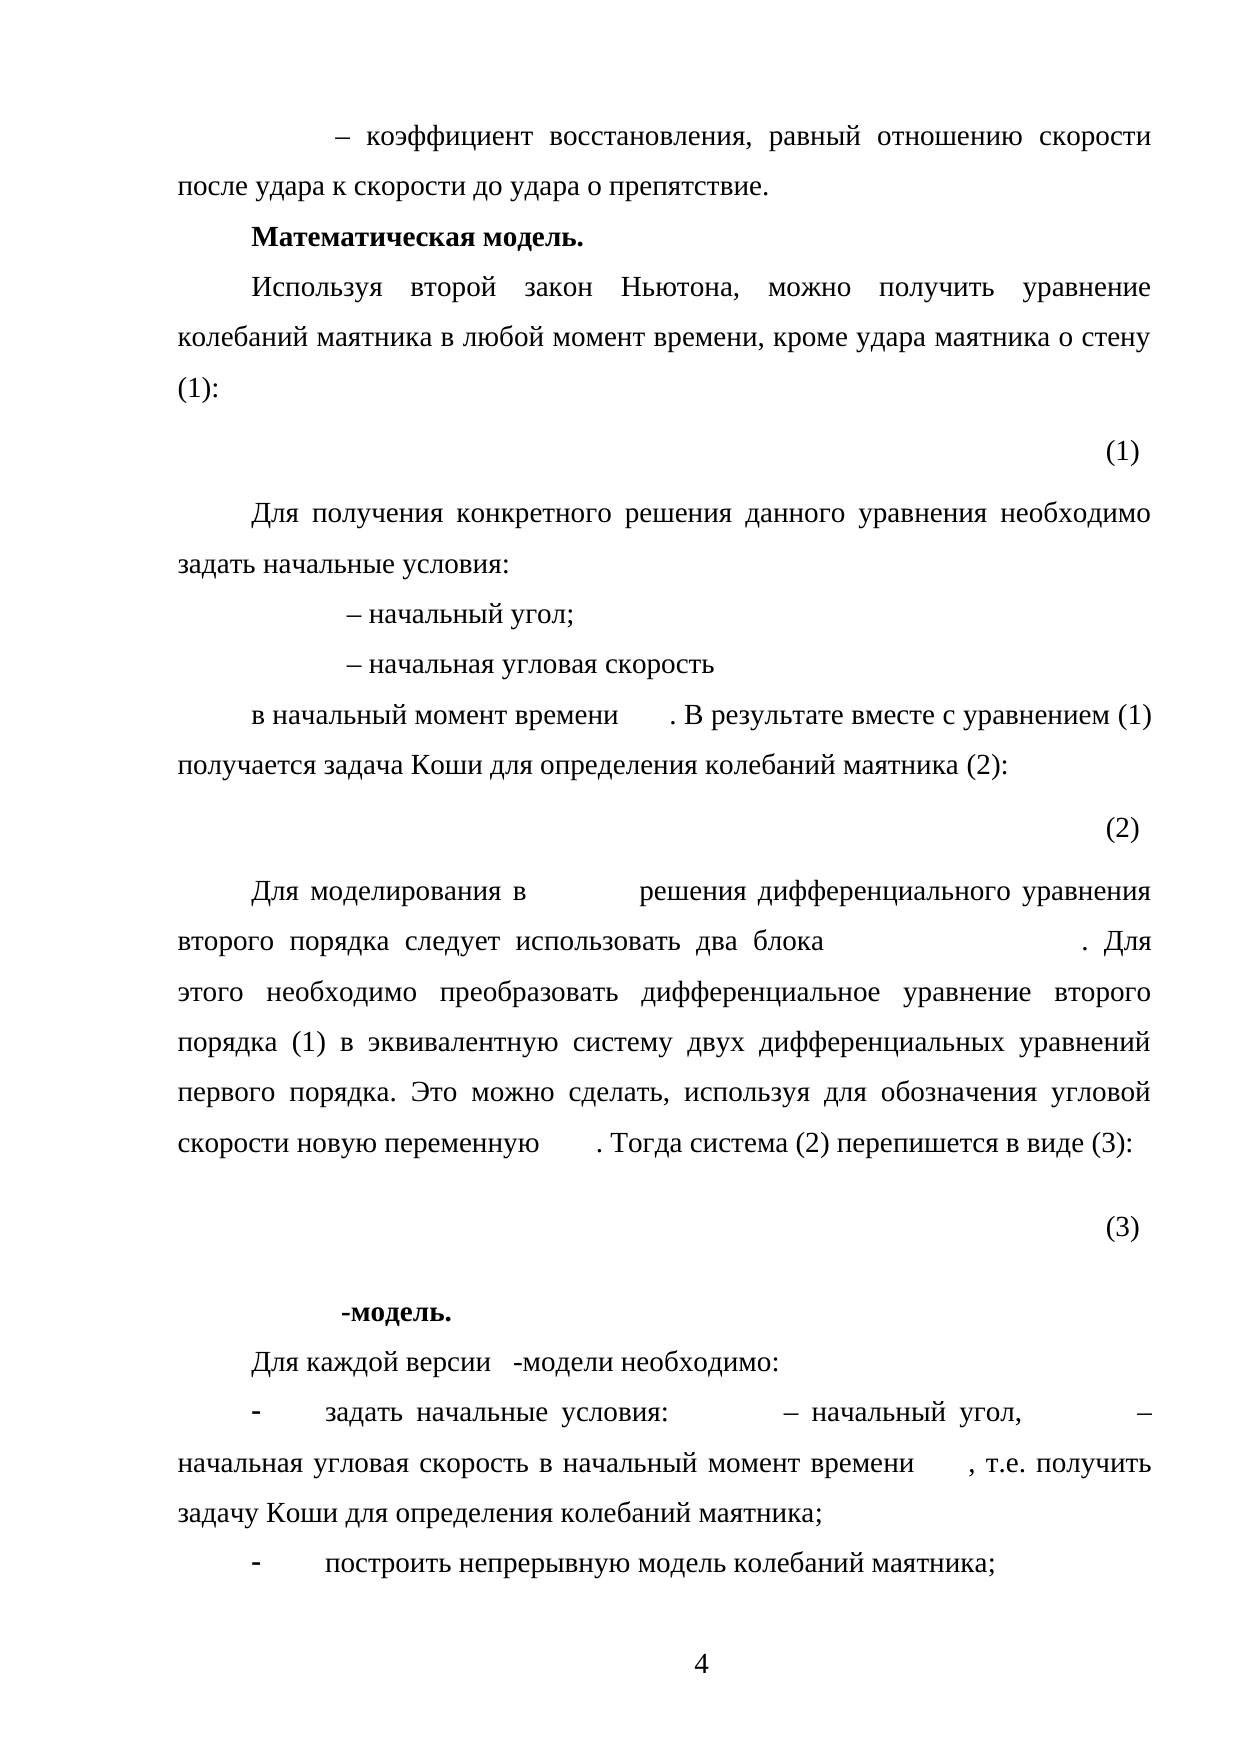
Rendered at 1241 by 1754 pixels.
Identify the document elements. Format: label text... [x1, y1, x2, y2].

text – начальный угол; [177, 596, 1152, 630]
text Используя второй закон Ньютона, можно получить уравнение колебаний маятника в любой момент времени, кроме удара маятника о стену (1): [177, 269, 1152, 403]
text Для каждой версии -модели необходимо: [177, 1344, 1152, 1378]
table_header (3) [959, 1175, 1151, 1294]
text Для моделирования в решения дифференциального уравнения второго порядка следует использовать два блока . Для этого необходимо преобразовать дифференциальное уравнение второго порядка (1) в эквивалентную систему двух дифференциальных уравнений первого порядка. Это можно сделать, используя для обозначения угловой скорости новую переменную . Тогда система (2) перепишется в виде (3): [177, 873, 1152, 1158]
text Математическая модель. [177, 219, 1152, 252]
table_header [177, 1175, 959, 1294]
text – коэффициент восстановления, равный отношению скорости после удара к скорости до удара о препятствие. [177, 118, 1152, 202]
table_header (1) [959, 420, 1151, 496]
table_header (2) [959, 798, 1151, 873]
text -модель. [177, 1294, 1152, 1327]
list построить непрерывную модель колебаний маятника; [177, 1546, 1152, 1579]
list задать начальные условия: – начальный угол, – начальная угловая скорость в начальный момент времени , т.е. получить задачу Коши для определения колебаний маятника; [177, 1394, 1152, 1529]
table_header [177, 420, 959, 496]
text Для получения конкретного решения данного уравнения необходимо задать начальные условия: [177, 496, 1152, 579]
text в начальный момент времени . В результате вместе с уравнением (1) получается задача Коши для определения колебаний маятника (2): [177, 697, 1152, 781]
table_header [177, 798, 959, 873]
text – начальная угловая скорость [177, 647, 1152, 680]
